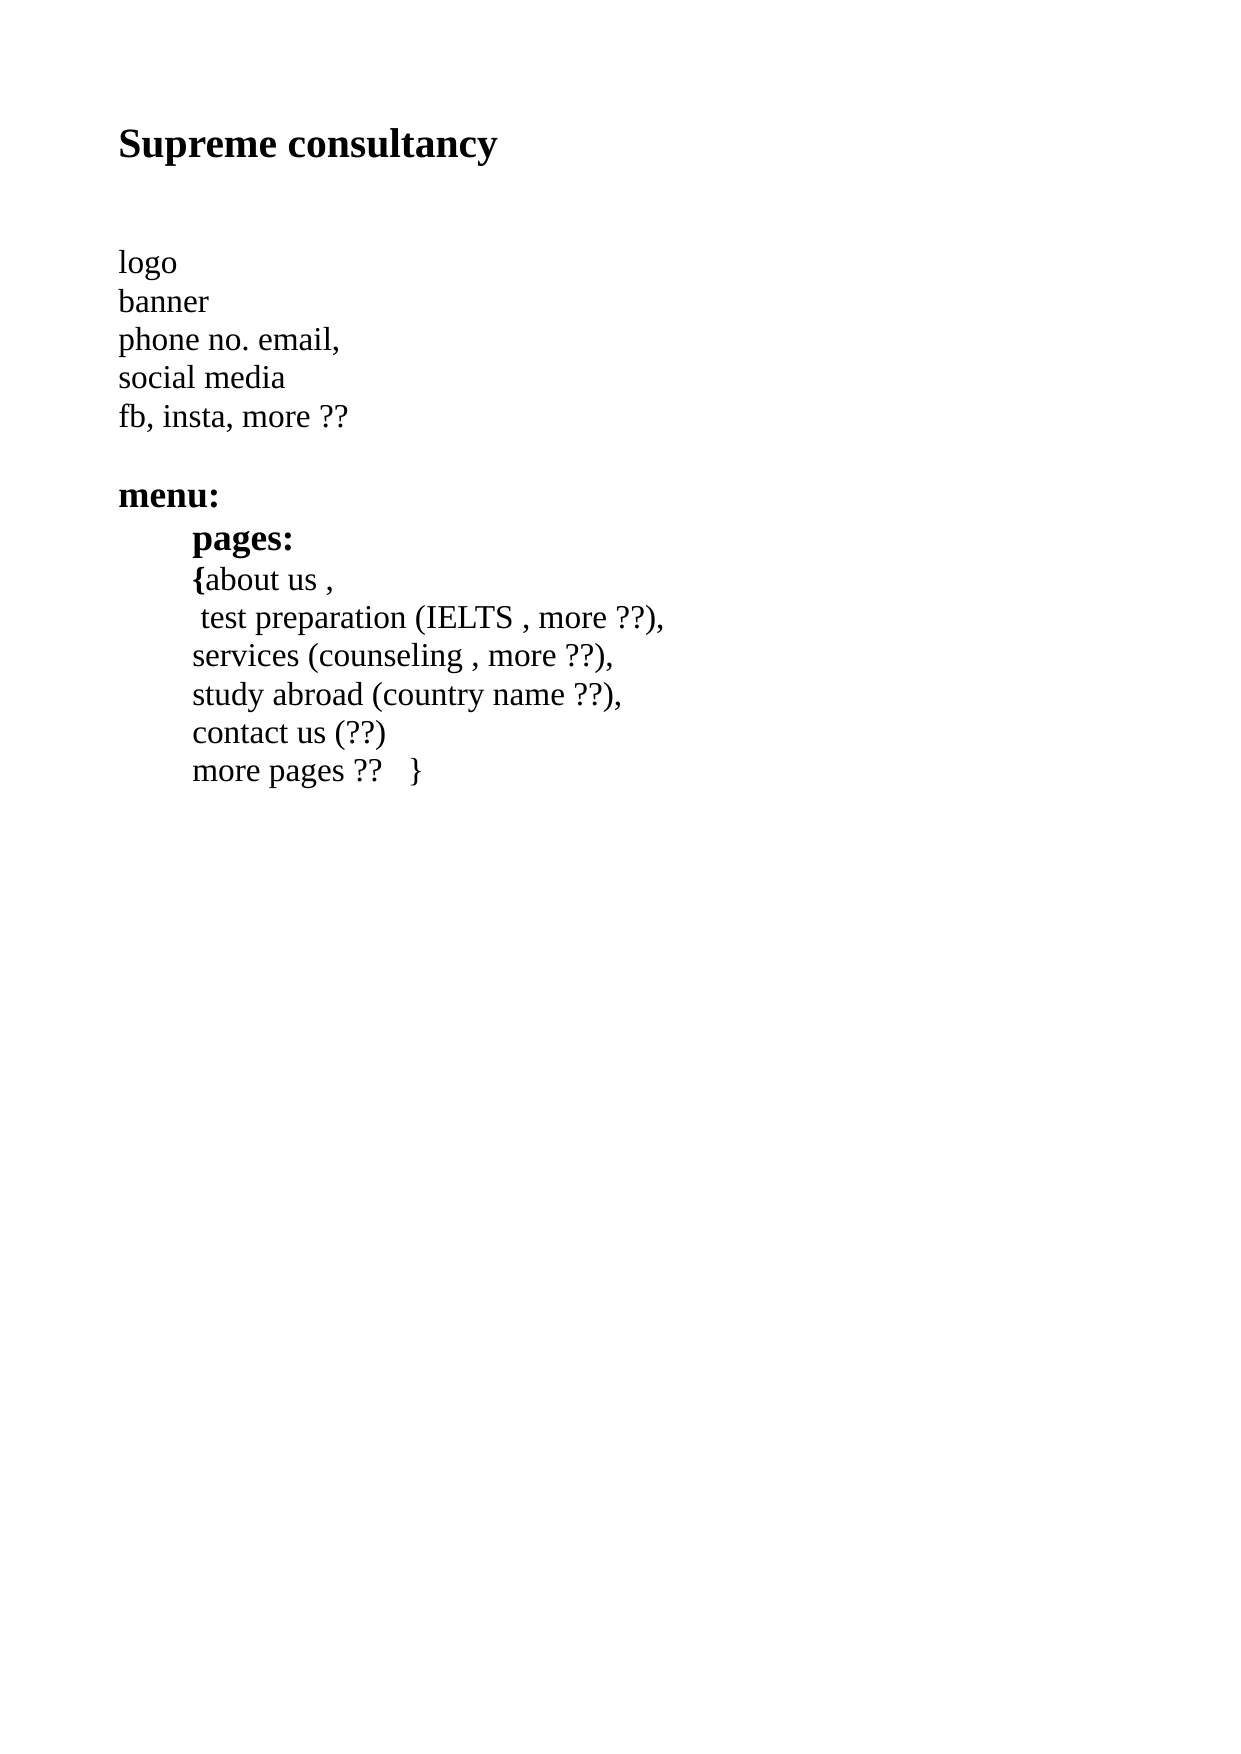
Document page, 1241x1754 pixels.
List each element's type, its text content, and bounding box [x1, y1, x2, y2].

text menu: [118, 473, 1122, 516]
text services (counseling , more ??), [118, 636, 1122, 674]
text test preparation (IELTS , more ??), [118, 597, 1122, 636]
text {about us , [118, 559, 1122, 597]
text banner [118, 281, 1122, 319]
text contact us (??) [118, 712, 1122, 751]
text social media [118, 358, 1122, 396]
text fb, insta, more ?? [118, 396, 1122, 434]
text Supreme consultancy [118, 118, 1122, 166]
text study abroad (country name ??), [118, 674, 1122, 712]
text logo [118, 243, 1122, 281]
text phone no. email, [118, 319, 1122, 358]
text pages: [118, 516, 1122, 559]
text more pages ?? } [118, 751, 1122, 789]
